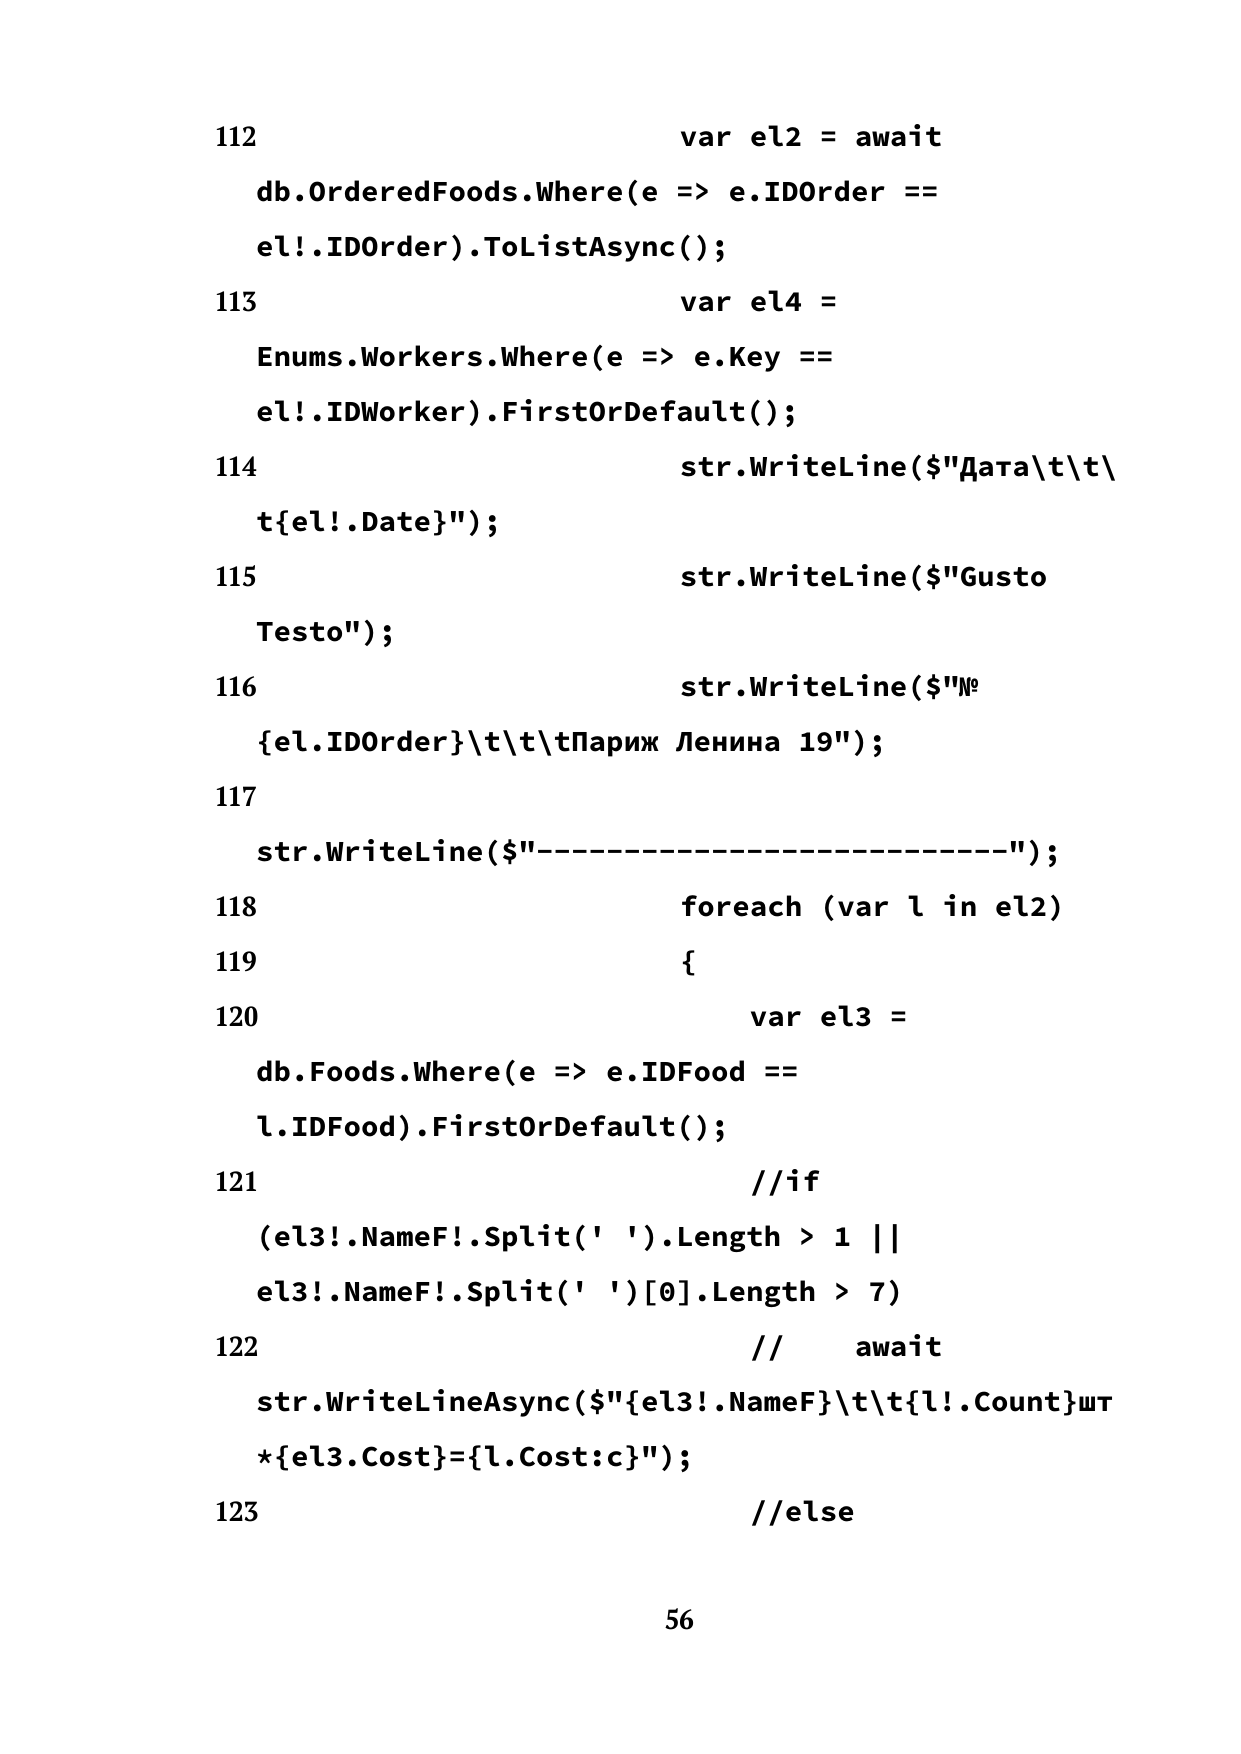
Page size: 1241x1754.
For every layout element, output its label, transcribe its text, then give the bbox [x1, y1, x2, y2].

list str.WriteLine($"№{el.IDOrder}\t\t\tПариж Ленина 19"); [214, 668, 1181, 760]
list foreach (var l in el2) [214, 888, 1181, 925]
list var el3 = db.Foods.Where(e => e.IDFood == l.IDFood).FirstOrDefault(); [214, 998, 1181, 1145]
list str.WriteLine($"Gusto Testo"); [214, 558, 1181, 650]
list // await str.WriteLineAsync($"{el3!.NameF}\t\t{l!.Count}шт *{el3.Cost}={l.Cost:c}"); [214, 1328, 1181, 1475]
list { [214, 943, 1181, 980]
list //else [214, 1493, 1181, 1530]
list str.WriteLine($"Дата\t\t\t{el!.Date}"); [214, 448, 1181, 540]
list var el2 = await db.OrderedFoods.Where(e => e.IDOrder == el!.IDOrder).ToListAsync(); [214, 118, 1181, 265]
list //if (el3!.NameF!.Split(' ').Length > 1 || el3!.NameF!.Split(' ')[0].Length > 7) [214, 1163, 1181, 1310]
list var el4 = Enums.Workers.Where(e => e.Key == el!.IDWorker).FirstOrDefault(); [214, 283, 1181, 430]
list str.WriteLine($"---------------------------"); [214, 778, 1181, 870]
